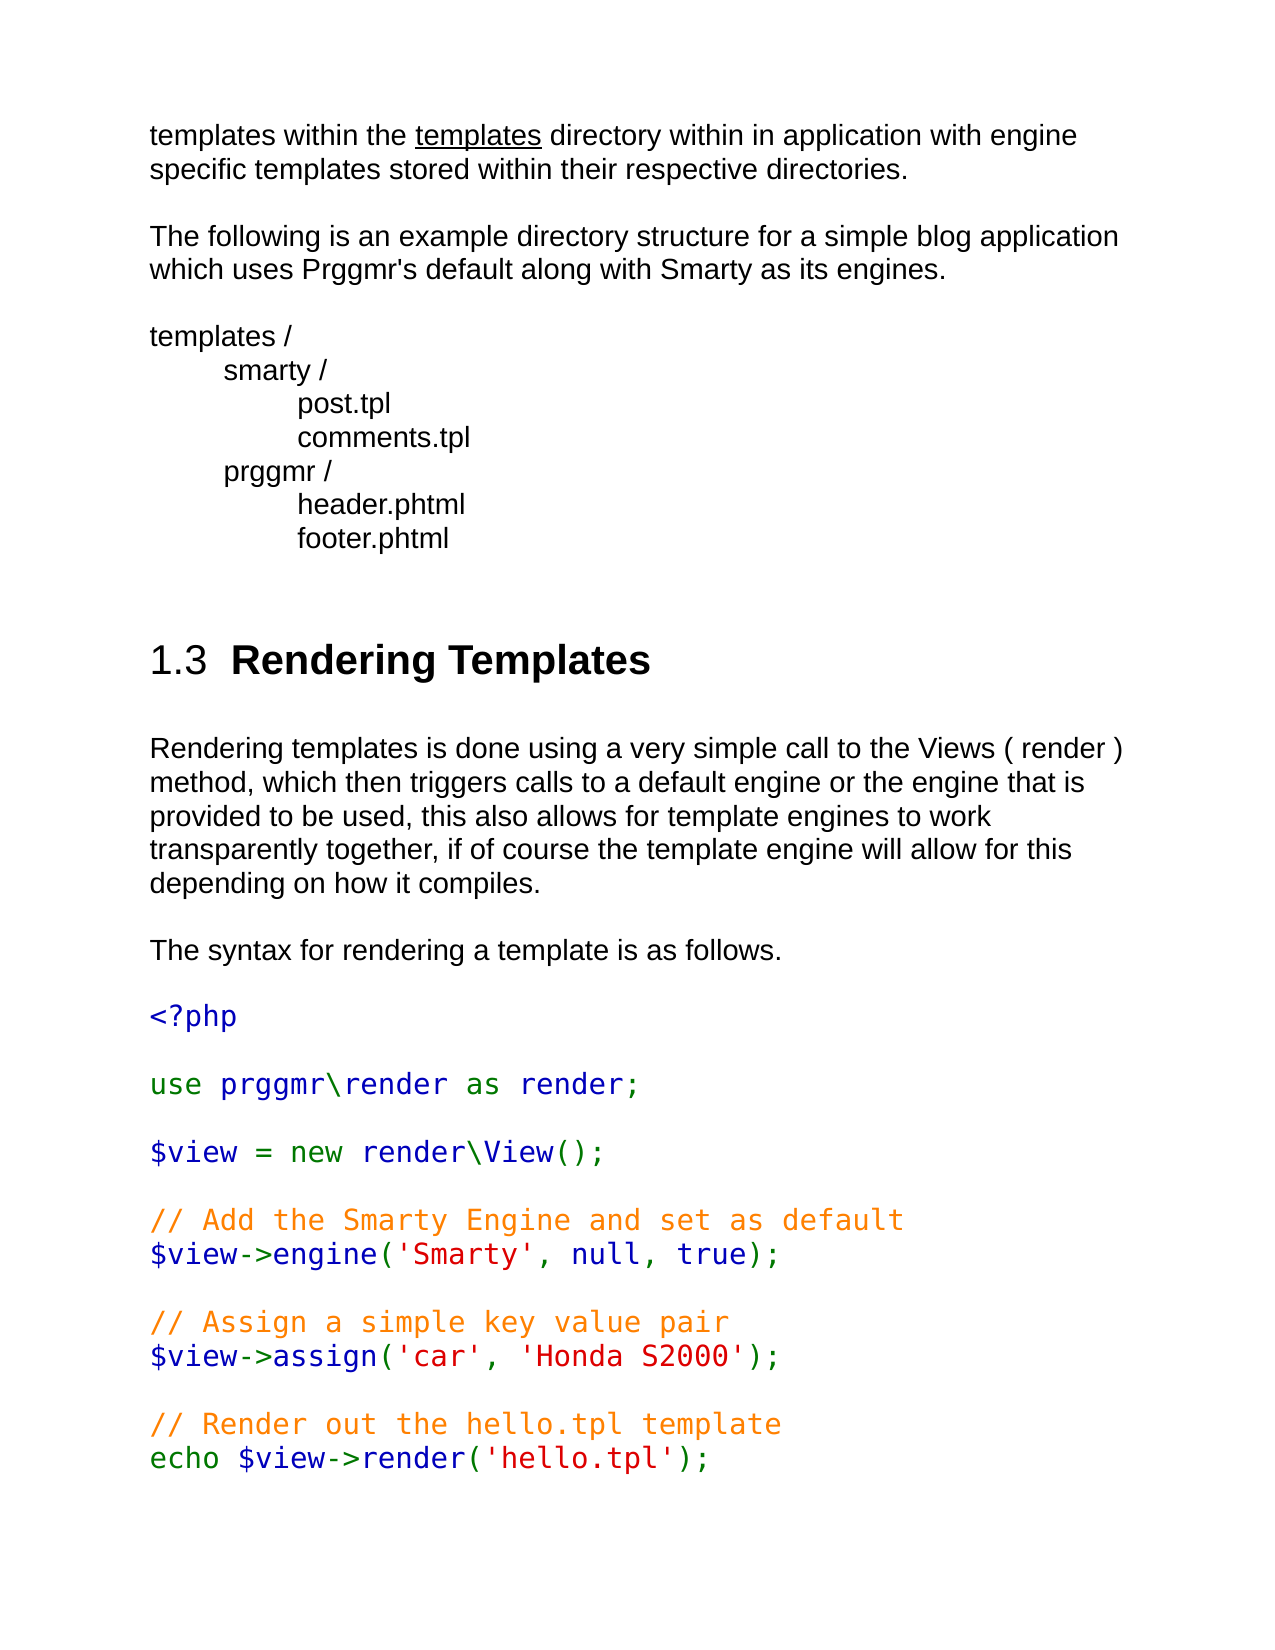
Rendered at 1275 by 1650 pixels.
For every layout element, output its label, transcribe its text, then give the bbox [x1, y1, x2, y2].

text The syntax for rendering a template is as follows. [149, 933, 1132, 966]
text templates within the templates directory within in application with engine specific templates stored within their respective directories. [149, 118, 1132, 185]
text post.tpl [149, 386, 1132, 420]
text 1.3 Rendering Templates [149, 636, 1132, 683]
text comments.tpl [149, 420, 1132, 453]
text templates / [149, 319, 1132, 353]
text The following is an example directory structure for a simple blog application which uses Prggmr's default along with Smarty as its engines. [149, 219, 1132, 286]
text prggmr / [149, 453, 1132, 487]
text <?php use prggmr\render as render; $view = new render\View(); // Add the Smarty Engine and set as default $view->engine('Smarty', null, true); // Assign a simple key value pair $view->assign('car', 'Honda S2000'); // Render out the hello.tpl template echo $view->render('hello.tpl'); [149, 1000, 1132, 1509]
text smarty / [149, 353, 1132, 386]
text header.phtml [149, 487, 1132, 521]
text Rendering templates is done using a very simple call to the Views ( render ) method, which then triggers calls to a default engine or the engine that is provided to be used, this also allows for template engines to work transparently together, if of course the template engine will allow for this depending on how it compiles. [149, 731, 1132, 899]
text footer.phtml [149, 521, 1132, 554]
